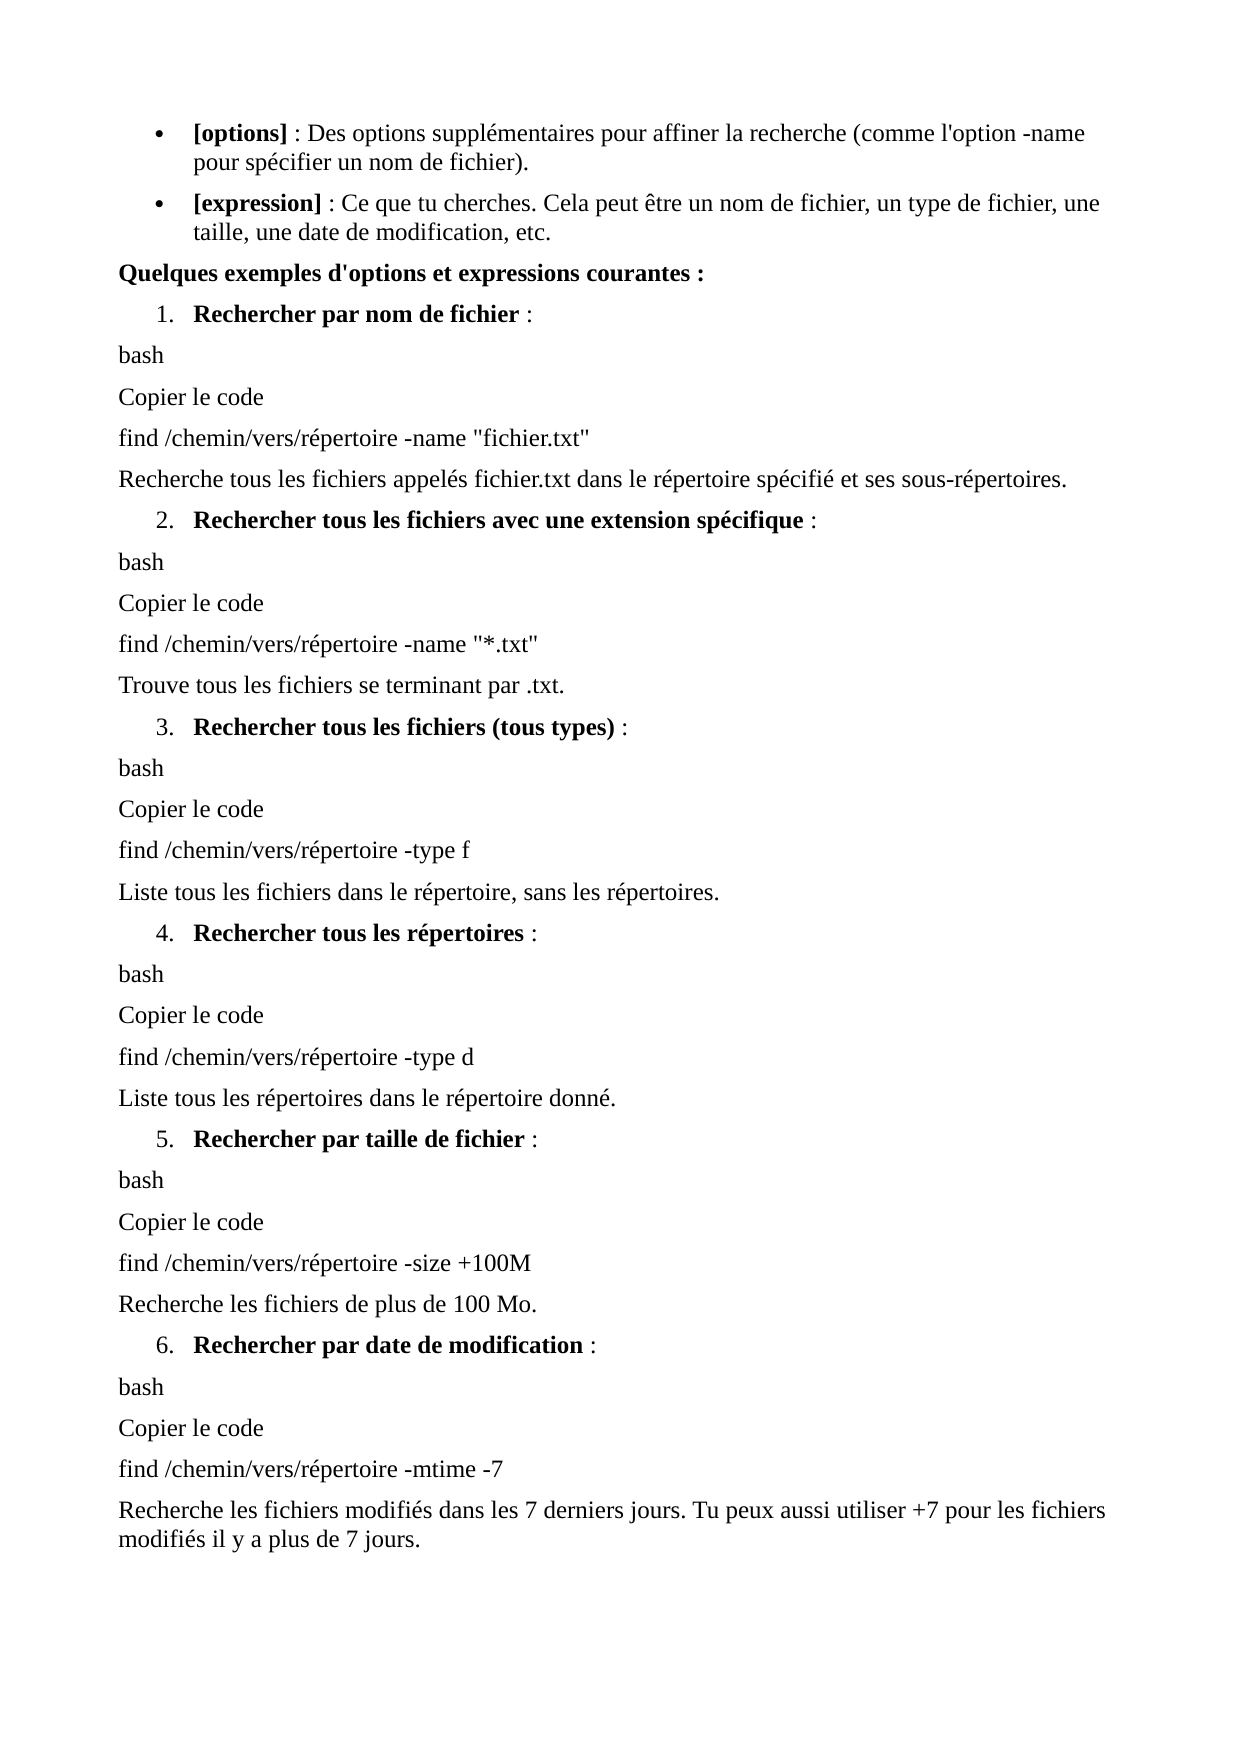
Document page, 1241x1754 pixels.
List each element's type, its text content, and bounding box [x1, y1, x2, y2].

text bash [118, 959, 1122, 988]
text find /chemin/vers/répertoire -size +100M [118, 1248, 1122, 1277]
list [expression] : Ce que tu cherches. Cela peut être un nom de fichier, un type de fichier, une taille, une date de modification, etc. [156, 188, 1122, 246]
list Rechercher par taille de fichier : [156, 1124, 1122, 1153]
text Trouve tous les fichiers se terminant par .txt. [118, 671, 1122, 699]
text Recherche les fichiers modifiés dans les 7 derniers jours. Tu peux aussi utiliser +7 pour les fichiers modifiés il y a plus de 7 jours. [118, 1496, 1122, 1553]
text find /chemin/vers/répertoire -mtime -7 [118, 1454, 1122, 1483]
text Copier le code [118, 1001, 1122, 1029]
text Liste tous les répertoires dans le répertoire donné. [118, 1083, 1122, 1112]
text find /chemin/vers/répertoire -type f [118, 836, 1122, 864]
text Copier le code [118, 1413, 1122, 1442]
text Copier le code [118, 588, 1122, 617]
list Rechercher par date de modification : [156, 1331, 1122, 1359]
list Rechercher tous les fichiers (tous types) : [156, 712, 1122, 741]
text bash [118, 341, 1122, 369]
text bash [118, 1372, 1122, 1401]
text bash [118, 753, 1122, 782]
text find /chemin/vers/répertoire -type d [118, 1042, 1122, 1071]
list Rechercher par nom de fichier : [156, 299, 1122, 328]
text Liste tous les fichiers dans le répertoire, sans les répertoires. [118, 877, 1122, 906]
list Rechercher tous les fichiers avec une extension spécifique : [156, 506, 1122, 534]
list Rechercher tous les répertoires : [156, 918, 1122, 947]
text bash [118, 1166, 1122, 1194]
text Recherche les fichiers de plus de 100 Mo. [118, 1289, 1122, 1318]
text find /chemin/vers/répertoire -name "*.txt" [118, 629, 1122, 658]
text Copier le code [118, 1207, 1122, 1236]
text bash [118, 547, 1122, 576]
list [options] : Des options supplémentaires pour affiner la recherche (comme l'option -name pour spécifier un nom de fichier). [156, 118, 1122, 176]
text Copier le code [118, 794, 1122, 823]
text Copier le code [118, 382, 1122, 411]
text find /chemin/vers/répertoire -name "fichier.txt" [118, 423, 1122, 452]
text Quelques exemples d'options et expressions courantes : [118, 258, 1122, 287]
text Recherche tous les fichiers appelés fichier.txt dans le répertoire spécifié et ses sous-répertoires. [118, 464, 1122, 493]
